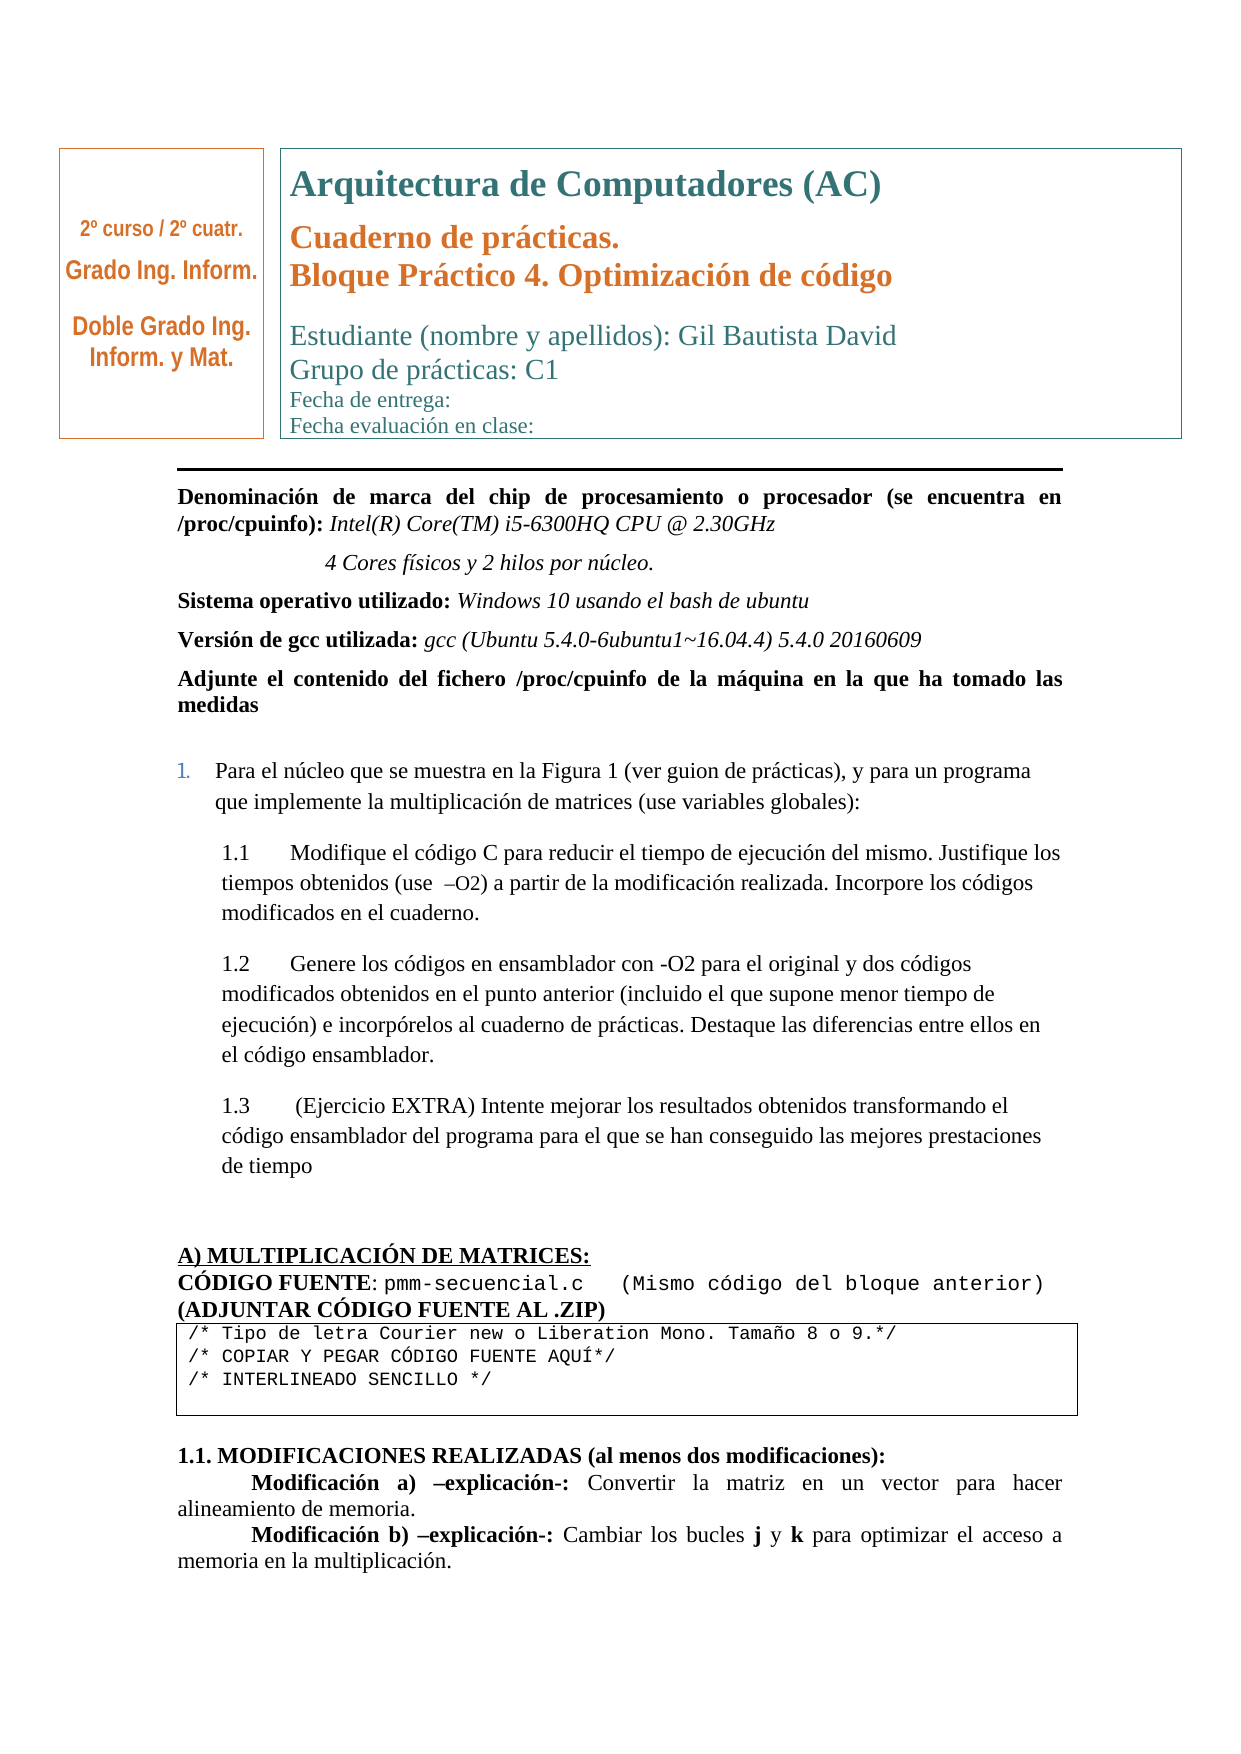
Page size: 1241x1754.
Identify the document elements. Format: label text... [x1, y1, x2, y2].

text CÓDIGO FUENTE: pmm-secuencial.c (Mismo código del bloque anterior) [177, 1268, 1063, 1296]
table_header 2º curso / 2º cuatr. Grado Ing. Inform. Doble Grado Ing. Inform. y Mat. [60, 149, 263, 438]
text Modificación a) –explicación-: Convertir la matriz en un vector para hacer alineamiento de memoria. [177, 1468, 1063, 1521]
list 1.3 (Ejercicio EXTRA) Intente mejorar los resultados obtenidos transformando el código ensamblador del programa para el que se han conseguido las mejores prestaciones de tiempo [221, 1092, 1063, 1179]
table_header Arquitectura de Computadores (AC) Cuaderno de prácticas. Bloque Práctico 4. Optimización de código Estudiante (nombre y apellidos): Gil Bautista David Grupo de prácticas: C1 Fecha de entrega: Fecha evaluación en clase: [281, 149, 1181, 438]
text Modificación b) –explicación-: Cambiar los bucles j y k para optimizar el acceso a memoria en la multiplicación. [177, 1521, 1063, 1574]
text 1.1. MODIFICACIONES REALIZADAS (al menos dos modificaciones): [177, 1442, 1063, 1468]
table_header [264, 148, 280, 438]
text (ADJUNTAR CÓDIGO FUENTE AL .ZIP) [177, 1296, 1063, 1322]
list Sistema operativo utilizado: Windows 10 usando el bash de ubuntu [177, 587, 1063, 614]
list Denominación de marca del chip de procesamiento o procesador (se encuentra en /proc/cpuinfo): Intel(R) Core(TM) i5-6300HQ CPU @ 2.30GHz [177, 483, 1063, 536]
list Para el núcleo que se muestra en la Figura 1 (ver guion de prácticas), y para un programa que implemente la multiplicación de matrices (use variables globales): [177, 757, 1063, 814]
list Genere los códigos en ensamblador con -O2 para el original y dos códigos modificados obtenidos en el punto anterior (incluido el que supone menor tiempo de ejecución) e incorpórelos al cuaderno de prácticas. Destaque las diferencias entre ellos en el código ensamblador. [221, 950, 1063, 1067]
table_header /* Tipo de letra Courier new o Liberation Mono. Tamaño 8 o 9.*/ /* COPIAR Y PEGAR CÓDIGO FUENTE AQUÍ*/ /* INTERLINEADO SENCILLO */ [177, 1324, 1077, 1415]
list Versión de gcc utilizada: gcc (Ubuntu 5.4.0-6ubuntu1~16.04.4) 5.4.0 20160609 [177, 626, 1063, 653]
list Adjunte el contenido del fichero /proc/cpuinfo de la máquina en la que ha tomado las medidas [177, 665, 1063, 718]
text A) MULTIPLICACIÓN DE MATRICES: [177, 1242, 1063, 1268]
list Modifique el código C para reducir el tiempo de ejecución del mismo. Justifique los tiempos obtenidos (use –O2) a partir de la modificación realizada. Incorpore los códigos modificados en el cuaderno. [221, 839, 1063, 926]
list 4 Cores físicos y 2 hilos por núcleo. [177, 549, 1063, 575]
